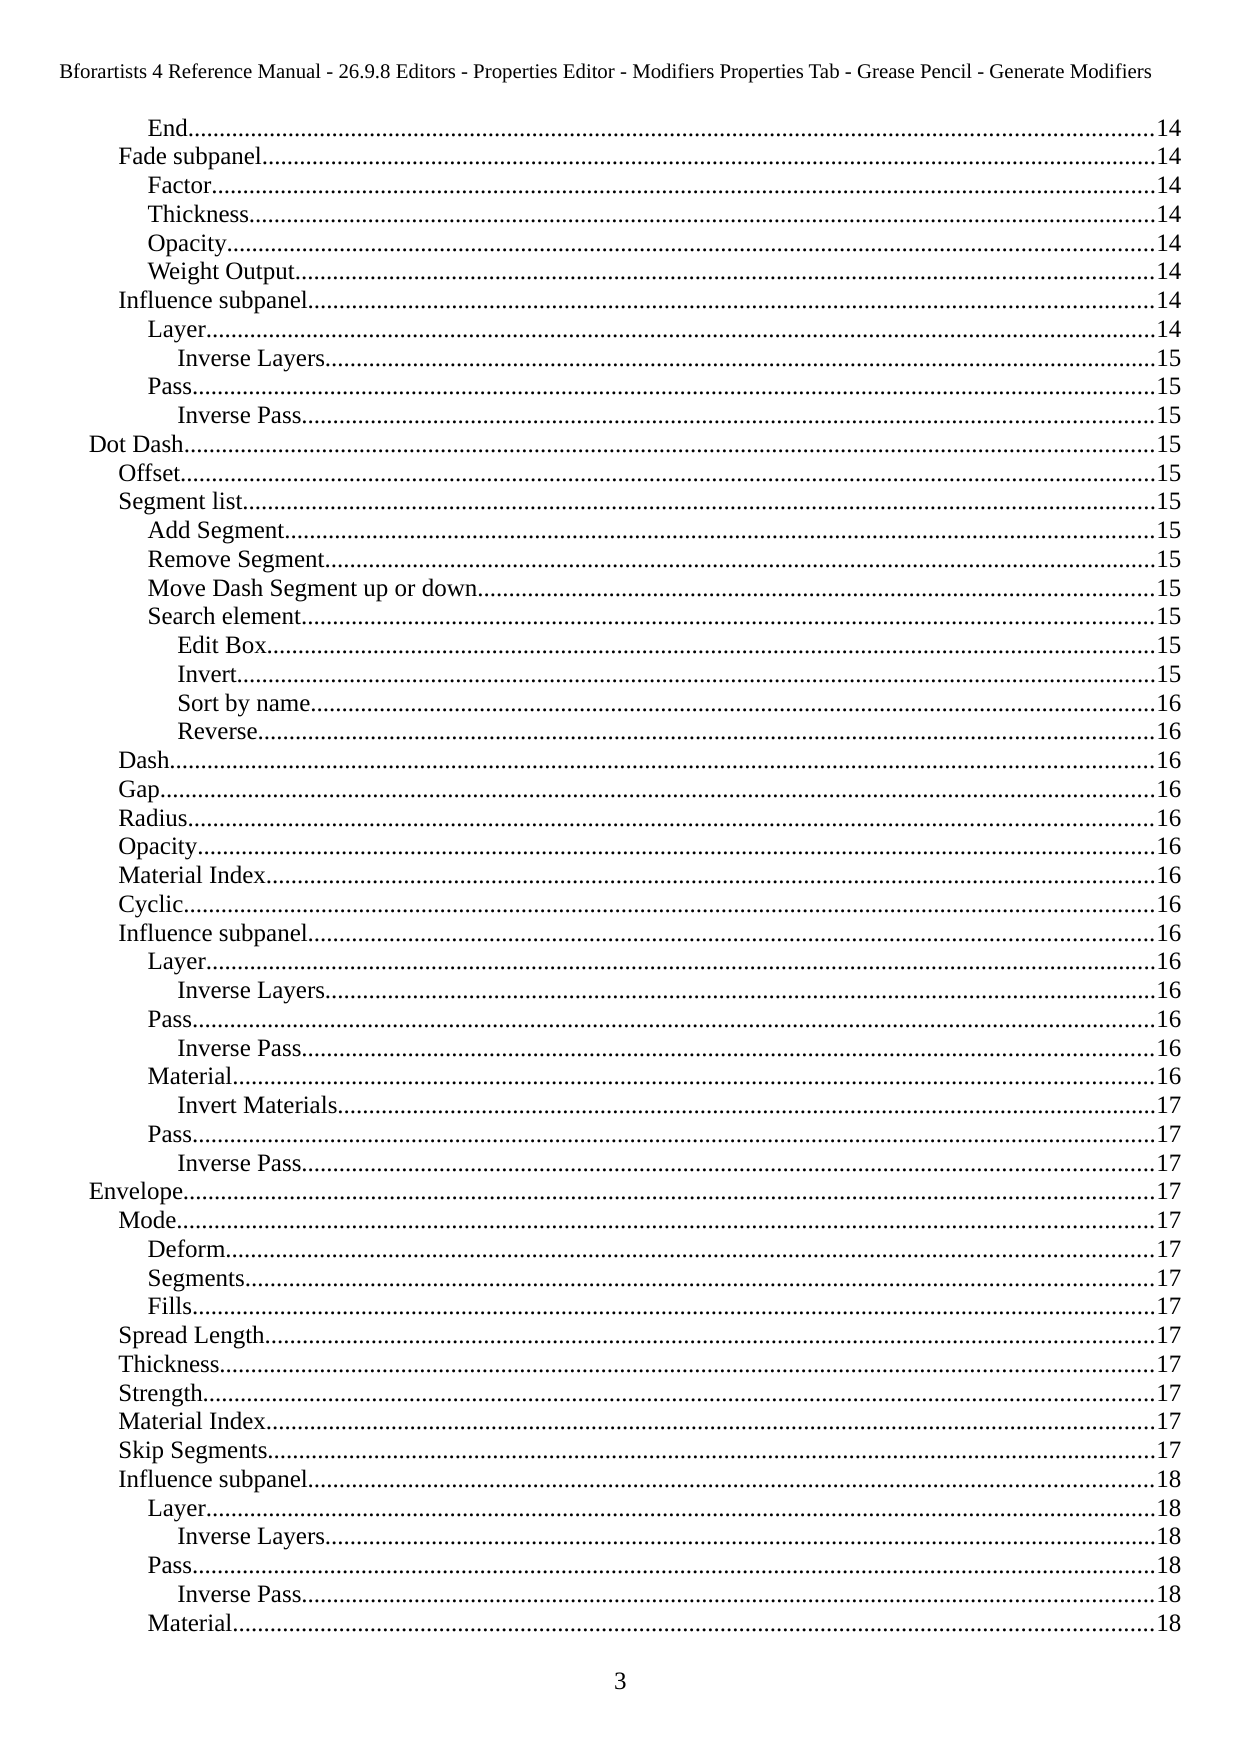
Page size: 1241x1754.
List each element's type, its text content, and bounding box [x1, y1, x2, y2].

text Pass 16 [147, 1004, 1181, 1033]
text Material Index 16 [118, 860, 1181, 889]
text Segment list 15 [118, 486, 1181, 515]
text Edit Box 15 [177, 630, 1181, 659]
text Dash 16 [118, 745, 1181, 774]
text Factor 14 [147, 170, 1181, 199]
text Skip Segments 17 [118, 1435, 1181, 1464]
text Add Segment 15 [147, 515, 1181, 544]
text Invert Materials 17 [177, 1090, 1181, 1119]
text Spread Length 17 [118, 1320, 1181, 1349]
text Influence subpanel 14 [118, 285, 1181, 314]
text Weight Output 14 [147, 256, 1181, 285]
text Inverse Pass 15 [177, 400, 1181, 429]
text Thickness 17 [118, 1349, 1181, 1378]
text Pass 18 [147, 1550, 1181, 1579]
text Deform 17 [147, 1234, 1181, 1263]
text Opacity 16 [118, 831, 1181, 860]
text Layer 14 [147, 314, 1181, 343]
text Inverse Layers 15 [177, 343, 1181, 371]
text Material 16 [147, 1061, 1181, 1090]
text Remove Segment 15 [147, 544, 1181, 573]
text Layer 16 [147, 946, 1181, 975]
text Influence subpanel 18 [118, 1464, 1181, 1493]
text Material Index 17 [118, 1406, 1181, 1435]
text Envelope 17 [88, 1176, 1181, 1205]
text Inverse Layers 16 [177, 975, 1181, 1004]
text Sort by name 16 [177, 688, 1181, 716]
text Inverse Pass 17 [177, 1148, 1181, 1176]
text Mode 17 [118, 1205, 1181, 1234]
text Reverse 16 [177, 716, 1181, 745]
text Pass 15 [147, 371, 1181, 400]
text Layer 18 [147, 1493, 1181, 1521]
text Invert 15 [177, 659, 1181, 688]
text Search element 15 [147, 601, 1181, 630]
text Gap 16 [118, 774, 1181, 803]
text Inverse Pass 16 [177, 1033, 1181, 1061]
text Dot Dash 15 [88, 429, 1181, 458]
text Thickness 14 [147, 199, 1181, 228]
text Cyclic 16 [118, 889, 1181, 918]
text Radius 16 [118, 803, 1181, 831]
text Influence subpanel 16 [118, 918, 1181, 946]
text Segments 17 [147, 1263, 1181, 1291]
text Opacity 14 [147, 228, 1181, 256]
text Pass 17 [147, 1119, 1181, 1148]
text Inverse Pass 18 [177, 1579, 1181, 1608]
text Move Dash Segment up or down 15 [147, 573, 1181, 601]
text Fills 17 [147, 1291, 1181, 1320]
text Inverse Layers 18 [177, 1521, 1181, 1550]
text Material 18 [147, 1608, 1181, 1636]
text End 14 [147, 113, 1181, 141]
text Fade subpanel 14 [118, 141, 1181, 170]
text Strength 17 [118, 1378, 1181, 1406]
text Offset 15 [118, 458, 1181, 486]
